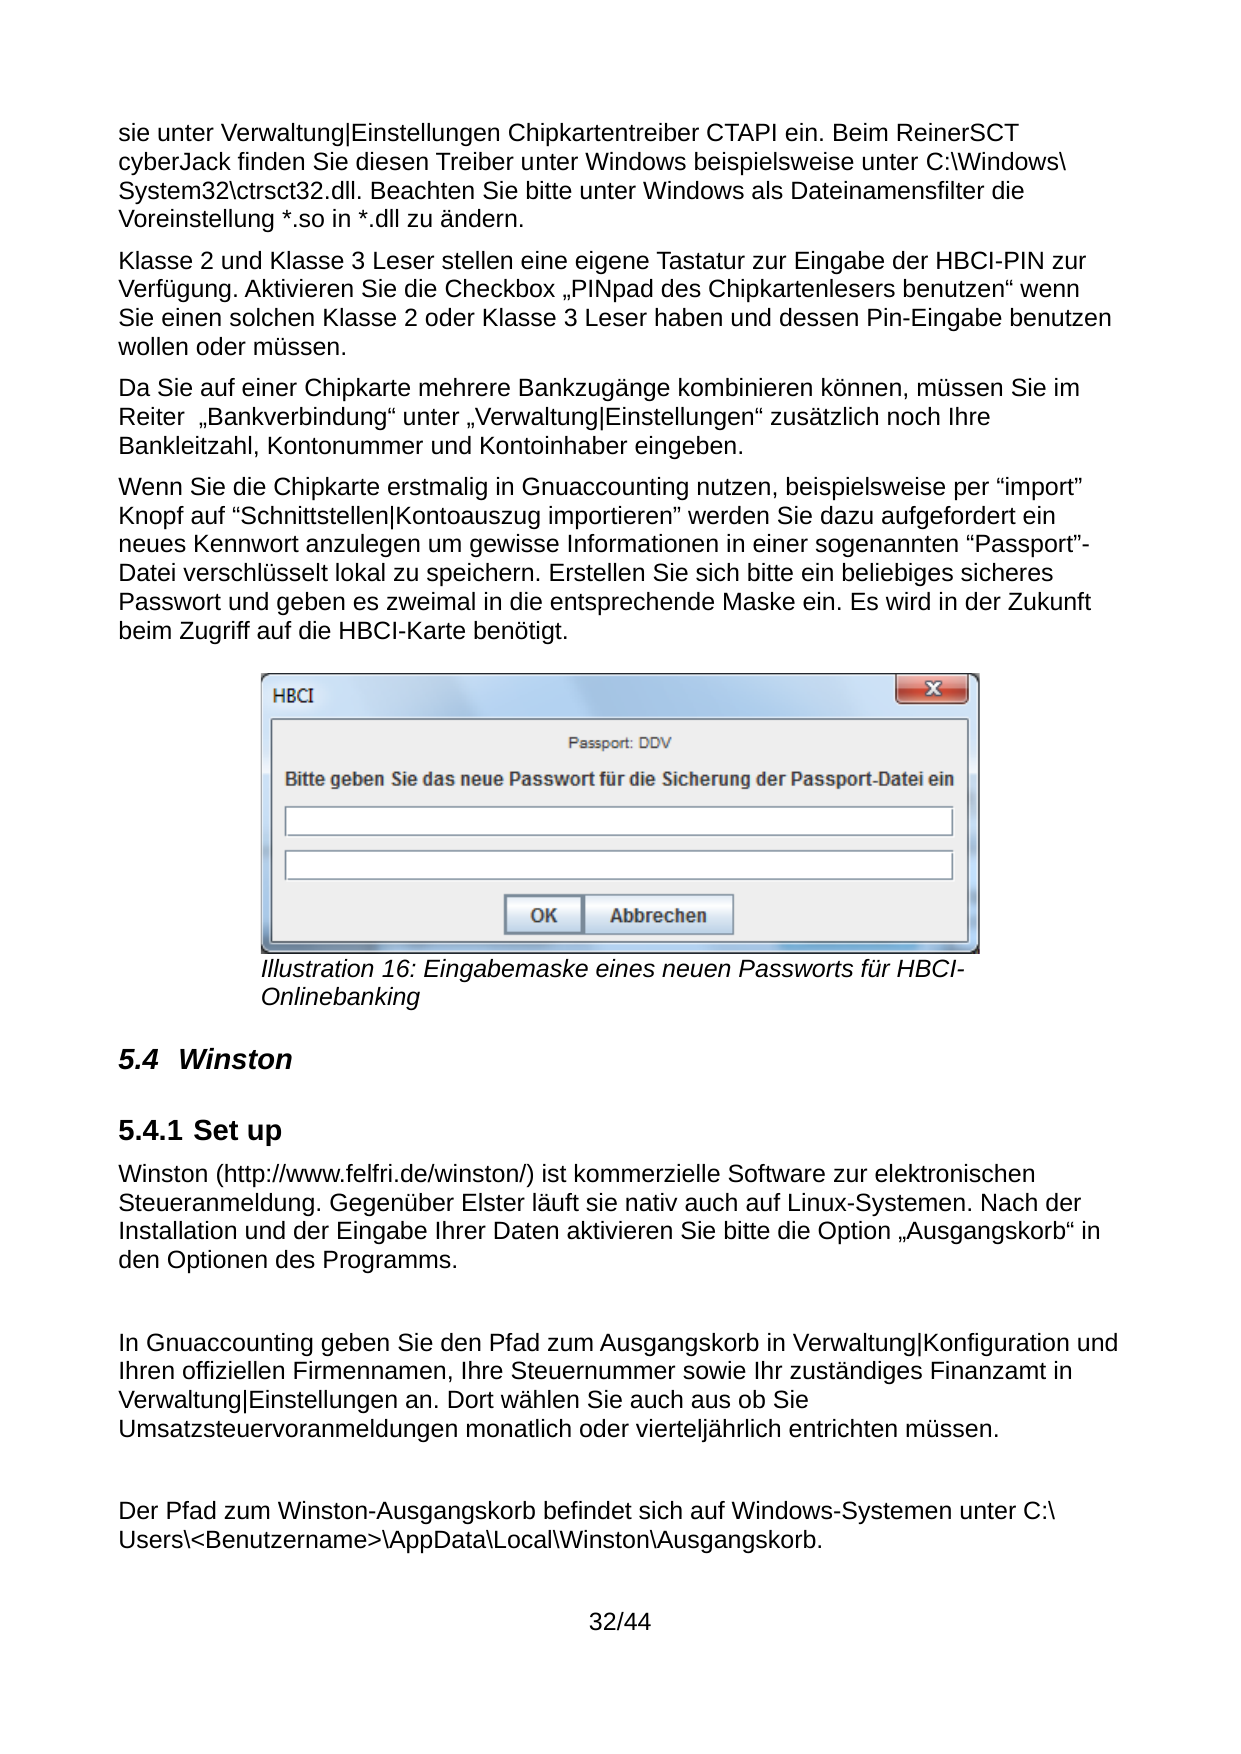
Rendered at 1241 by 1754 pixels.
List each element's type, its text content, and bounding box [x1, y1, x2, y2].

picture [260, 673, 980, 954]
text Illustration 16: Eingabemaske eines neuen Passworts für HBCI-Onlinebanking [261, 954, 979, 1011]
text In Gnuaccounting geben Sie den Pfad zum Ausgangskorb in Verwaltung|Konfiguration und Ihren offiziellen Firmennamen, Ihre Steuernummer sowie Ihr zuständiges Finanzamt in Verwaltung|Einstellungen an. Dort wählen Sie auch aus ob Sie Umsatzsteuervoranmeldungen monatlich oder vierteljährlich entrichten müssen. [118, 1327, 1122, 1442]
text Der Pfad zum Winston-Ausgangskorb befindet sich auf Windows-Systemen unter C:\Users\<Benutzername>\AppData\Local\Winston\Ausgangskorb. [118, 1496, 1122, 1554]
text Wenn Sie die Chipkarte erstmalig in Gnuaccounting nutzen, beispielsweise per “import” Knopf auf “Schnittstellen|Kontoauszug importieren” werden Sie dazu aufgefordert ein neues Kennwort anzulegen um gewisse Informationen in einer sogenannten “Passport”-Datei verschlüsselt lokal zu speichern. Erstellen Sie sich bitte ein beliebiges sicheres Passwort und geben es zweimal in die entsprechende Maske ein. Es wird in der Zukunft beim Zugriff auf die HBCI-Karte benötigt. [118, 472, 1122, 644]
subtitle Winston [118, 1042, 1122, 1075]
text Da Sie auf einer Chipkarte mehrere Bankzugänge kombinieren können, müssen Sie im Reiter „Bankverbindung“ unter „Verwaltung|Einstellungen“ zusätzlich noch Ihre Bankleitzahl, Kontonummer und Kontoinhaber eingeben. [118, 373, 1122, 459]
text Klasse 2 und Klasse 3 Leser stellen eine eigene Tastatur zur Eingabe der HBCI-PIN zur Verfügung. Aktivieren Sie die Checkbox „PINpad des Chipkartenlesers benutzen“ wenn Sie einen solchen Klasse 2 oder Klasse 3 Leser haben und dessen Pin-Eingabe benutzen wollen oder müssen. [118, 246, 1122, 361]
text Winston (http://www.felfri.de/winston/) ist kommerzielle Software zur elektronischen Steueranmeldung. Gegenüber Elster läuft sie nativ auch auf Linux-Systemen. Nach der Installation und der Eingabe Ihrer Daten aktivieren Sie bitte die Option „Ausgangskorb“ in den Optionen des Programms. [118, 1159, 1122, 1274]
subtitle Set up [118, 1113, 1122, 1146]
text sie unter Verwaltung|Einstellungen Chipkartentreiber CTAPI ein. Beim ReinerSCT cyberJack finden Sie diesen Treiber unter Windows beispielsweise unter C:\Windows\System32\ctrsct32.dll. Beachten Sie bitte unter Windows als Dateinamensfilter die Voreinstellung *.so in *.dll zu ändern. [118, 118, 1122, 233]
